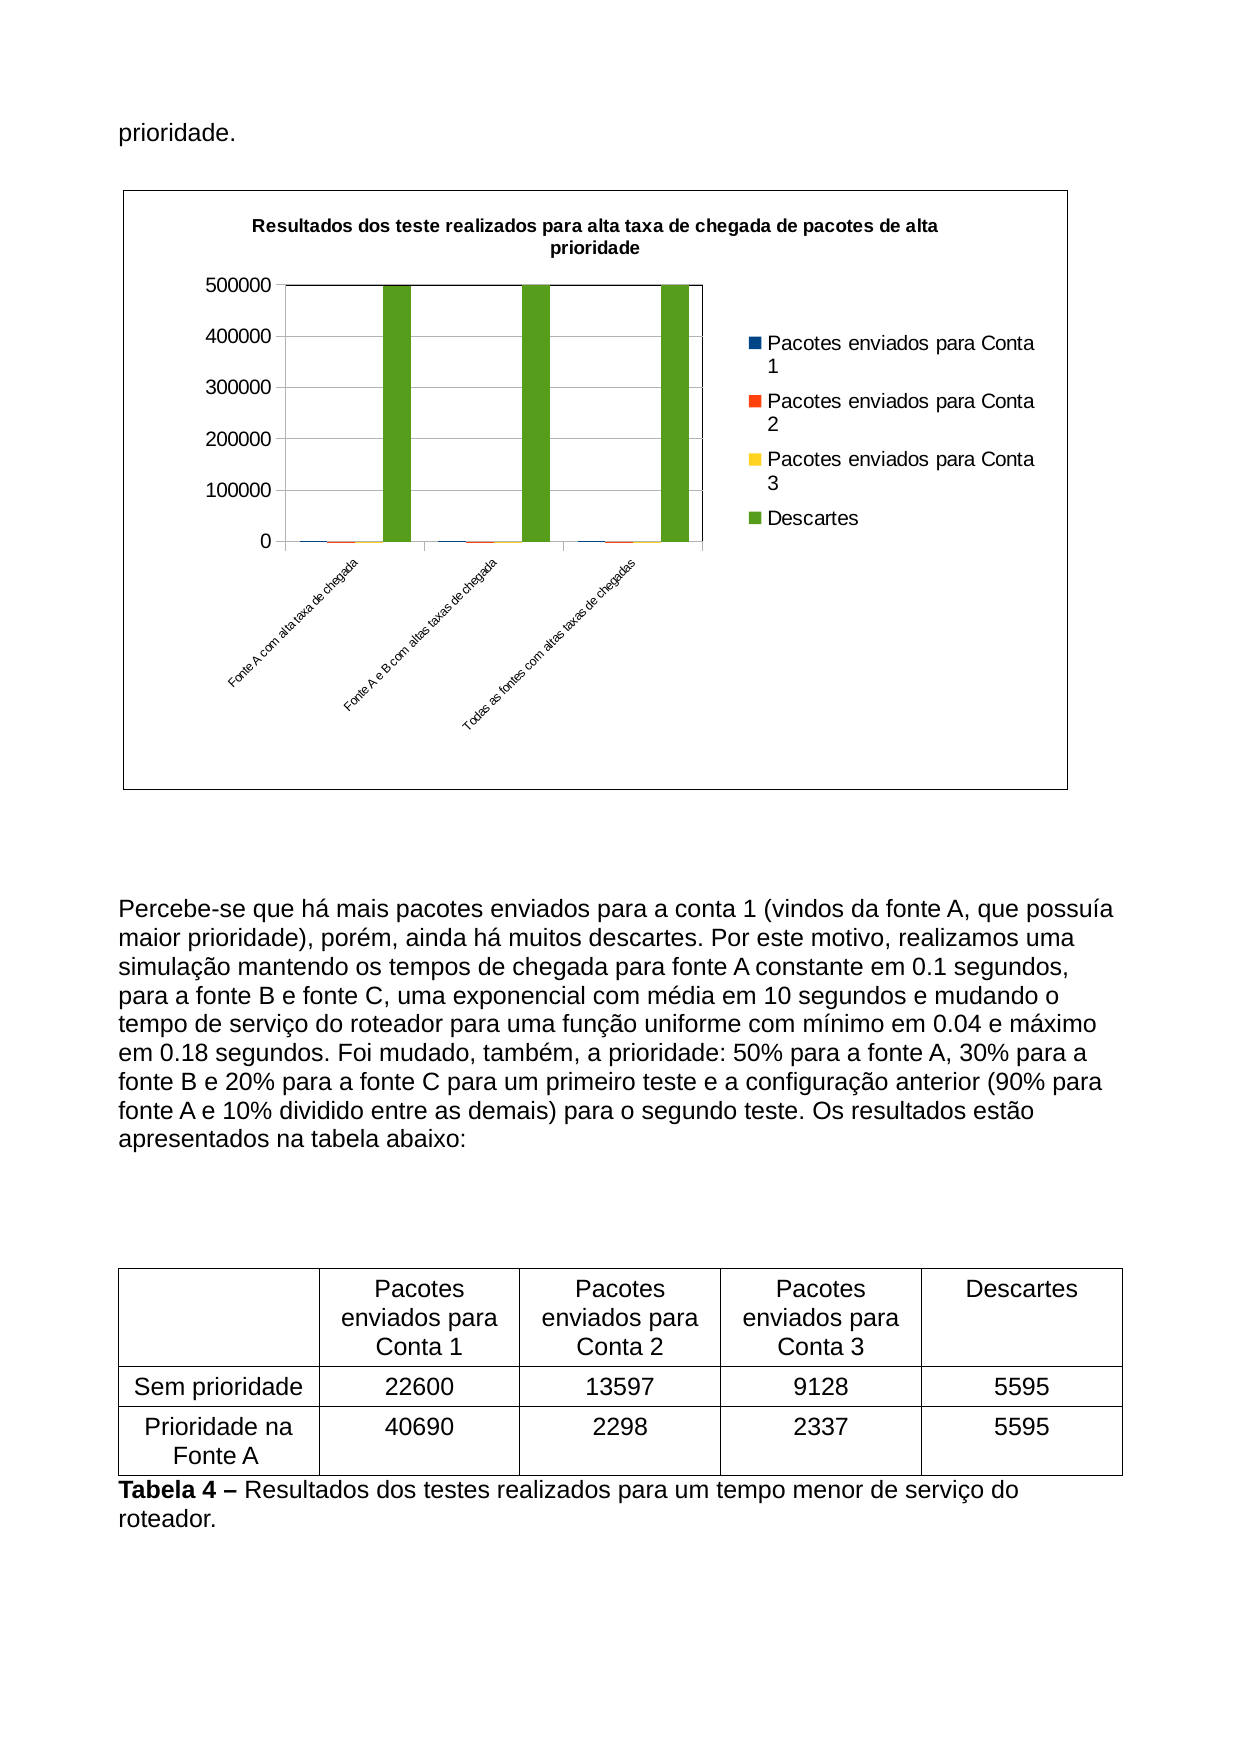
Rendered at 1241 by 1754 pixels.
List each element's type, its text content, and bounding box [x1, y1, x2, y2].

table_cell 2298 [520, 1407, 720, 1475]
table_cell Prioridade na Fonte A [119, 1407, 319, 1475]
text Percebe-se que há mais pacotes enviados para a conta 1 (vindos da fonte A, que possuía maior prioridade), porém, ainda há muitos descartes. Por este motivo, realizamos uma simulação mantendo os tempos de chegada para fonte A constante em 0.1 segundos, para a fonte B e fonte C, uma exponencial com média em 10 segundos e mudando o tempo de serviço do roteador para uma função uniforme com mínimo em 0.04 e máximo em 0.18 segundos. Foi mudado, também, a prioridade: 50% para a fonte A, 30% para a fonte B e 20% para a fonte C para um primeiro teste e a configuração anterior (90% para fonte A e 10% dividido entre as demais) para o segundo teste. Os resultados estão apresentados na tabela abaixo: [118, 894, 1122, 1153]
table_cell 40690 [320, 1407, 519, 1475]
table_cell 9128 [721, 1367, 921, 1406]
table_header Pacotes enviados para Conta 3 [721, 1269, 921, 1366]
table_cell Sem prioridade [119, 1367, 319, 1406]
text Tabela 4 – Resultados dos testes realizados para um tempo menor de serviço do roteador. [118, 1476, 1122, 1533]
table_cell 13597 [520, 1367, 720, 1406]
table_cell 5595 [922, 1407, 1122, 1475]
table_cell 22600 [320, 1367, 519, 1406]
table_header [119, 1269, 319, 1366]
table_cell 5595 [922, 1367, 1122, 1406]
table_cell 2337 [721, 1407, 921, 1475]
text prioridade. [118, 118, 1122, 147]
table_header Descartes [922, 1269, 1122, 1366]
table_header Pacotes enviados para Conta 1 [320, 1269, 519, 1366]
table_header Pacotes enviados para Conta 2 [520, 1269, 720, 1366]
